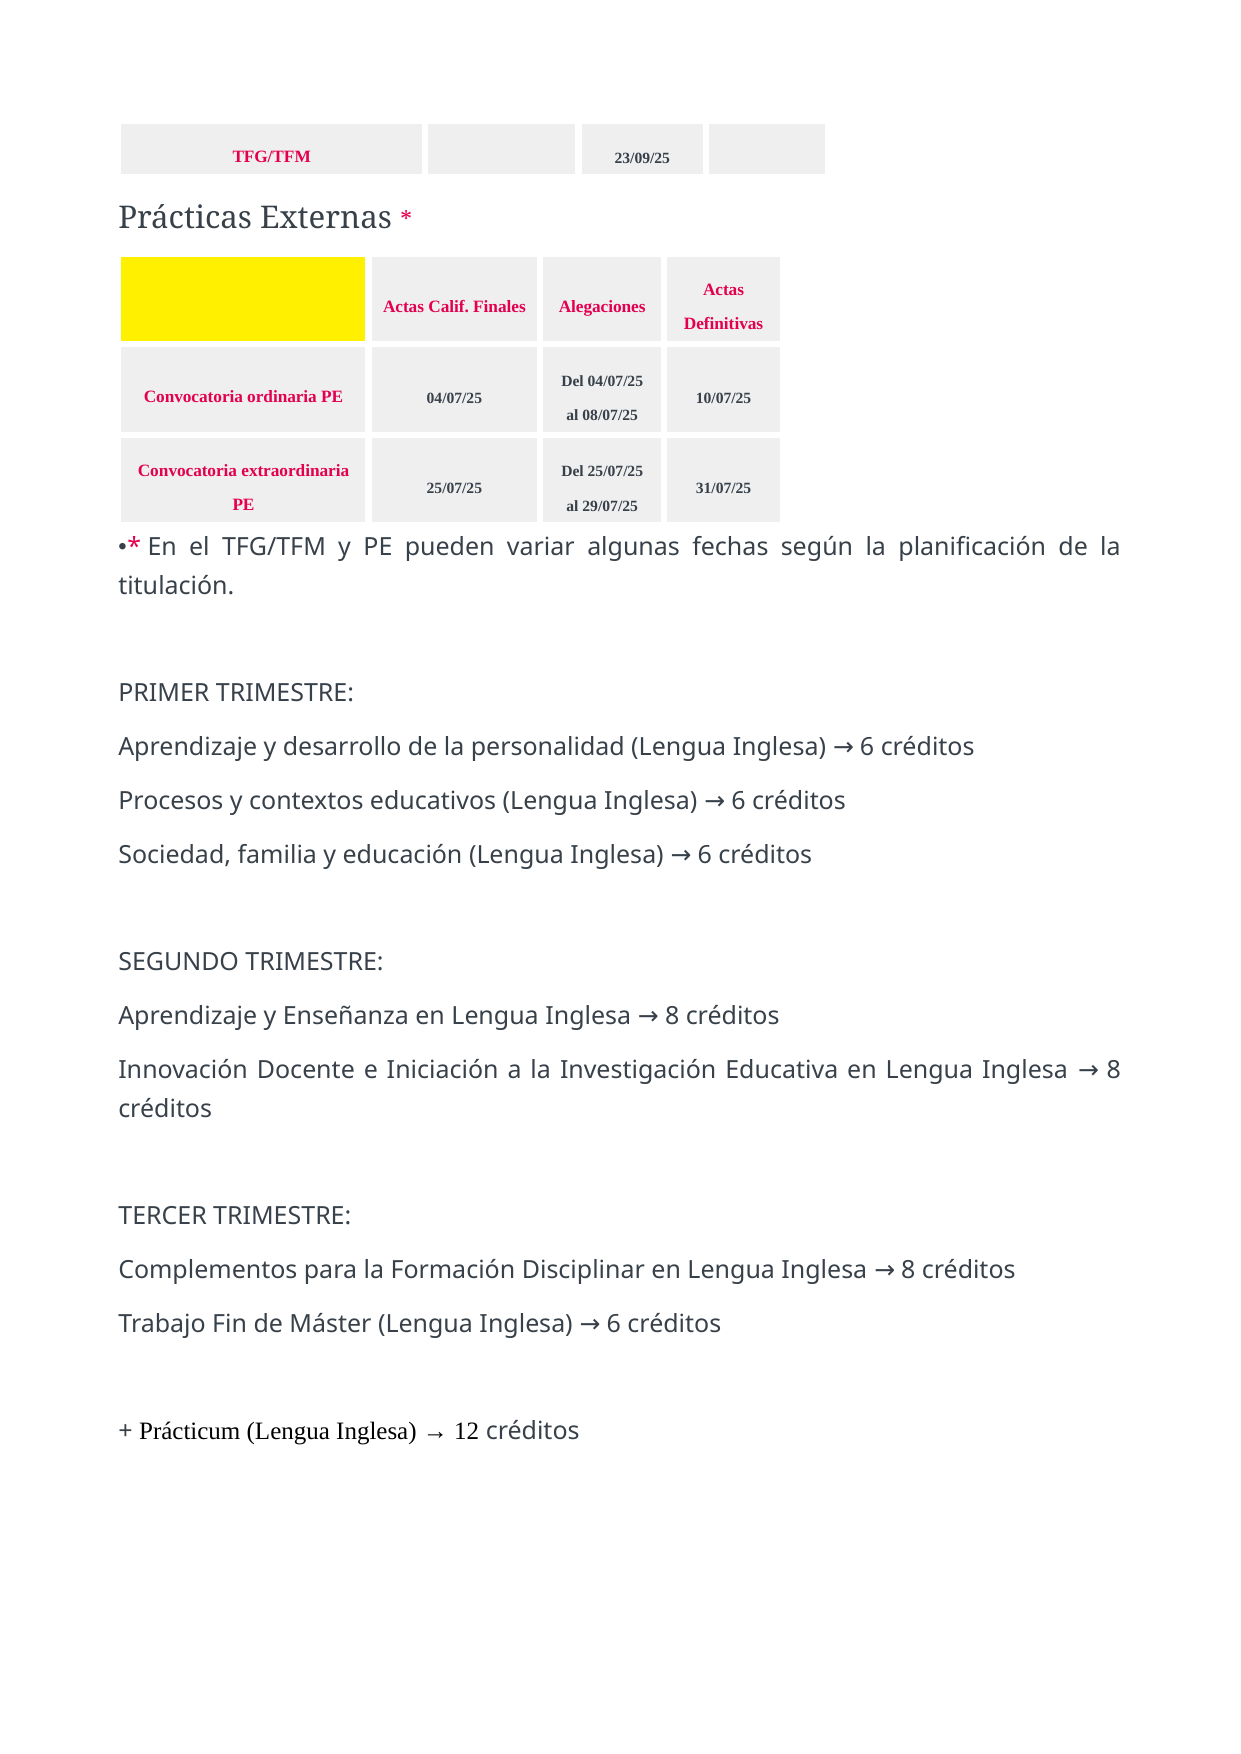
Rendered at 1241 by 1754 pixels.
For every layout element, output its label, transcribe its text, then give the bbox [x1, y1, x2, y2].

text + Prácticum (Lengua Inglesa) → 12 créditos [118, 1413, 1122, 1447]
table_cell 04/07/25 [372, 347, 537, 432]
table_header Alegaciones [543, 257, 661, 341]
table_cell 25/07/25 [372, 438, 537, 522]
text Sociedad, familia y educación (Lengua Inglesa) → 6 créditos [118, 836, 1122, 870]
table_cell Del 25/07/25 al 29/07/25 [543, 438, 661, 522]
text Procesos y contextos educativos (Lengua Inglesa) → 6 créditos [118, 783, 1122, 817]
text Aprendizaje y Enseñanza en Lengua Inglesa → 8 créditos [118, 998, 1122, 1032]
text Aprendizaje y desarrollo de la personalidad (Lengua Inglesa) → 6 créditos [118, 729, 1122, 763]
subtitle Prácticas Externas * [118, 195, 1122, 238]
text Innovación Docente e Iniciación a la Investigación Educativa en Lengua Inglesa → 8 créditos [118, 1051, 1122, 1124]
table_cell 10/07/25 [667, 347, 780, 432]
text Complementos para la Formación Disciplinar en Lengua Inglesa → 8 créditos [118, 1252, 1122, 1286]
text TERCER TRIMESTRE: [118, 1198, 1122, 1232]
text PRIMER TRIMESTRE: [118, 675, 1122, 709]
table_cell Convocatoria ordinaria PE [121, 347, 365, 432]
table_cell 31/07/25 [667, 438, 780, 522]
table_cell [709, 124, 825, 174]
text SEGUNDO TRIMESTRE: [118, 944, 1122, 978]
table_cell Del 04/07/25 al 08/07/25 [543, 347, 661, 432]
table_header Actas Calif. Finales [372, 257, 537, 341]
text Trabajo Fin de Máster (Lengua Inglesa) → 6 créditos [118, 1306, 1122, 1339]
table_cell Convocatoria extraordinaria PE [121, 438, 365, 522]
list * En el TFG/TFM y PE pueden variar algunas fechas según la planificación de la titulación. [118, 528, 1122, 602]
table_cell TFG/TFM [121, 124, 422, 174]
table_header [121, 257, 365, 341]
table_cell 23/09/25 [582, 124, 703, 174]
table_header Actas Definitivas [667, 257, 780, 341]
table_cell [428, 124, 575, 174]
